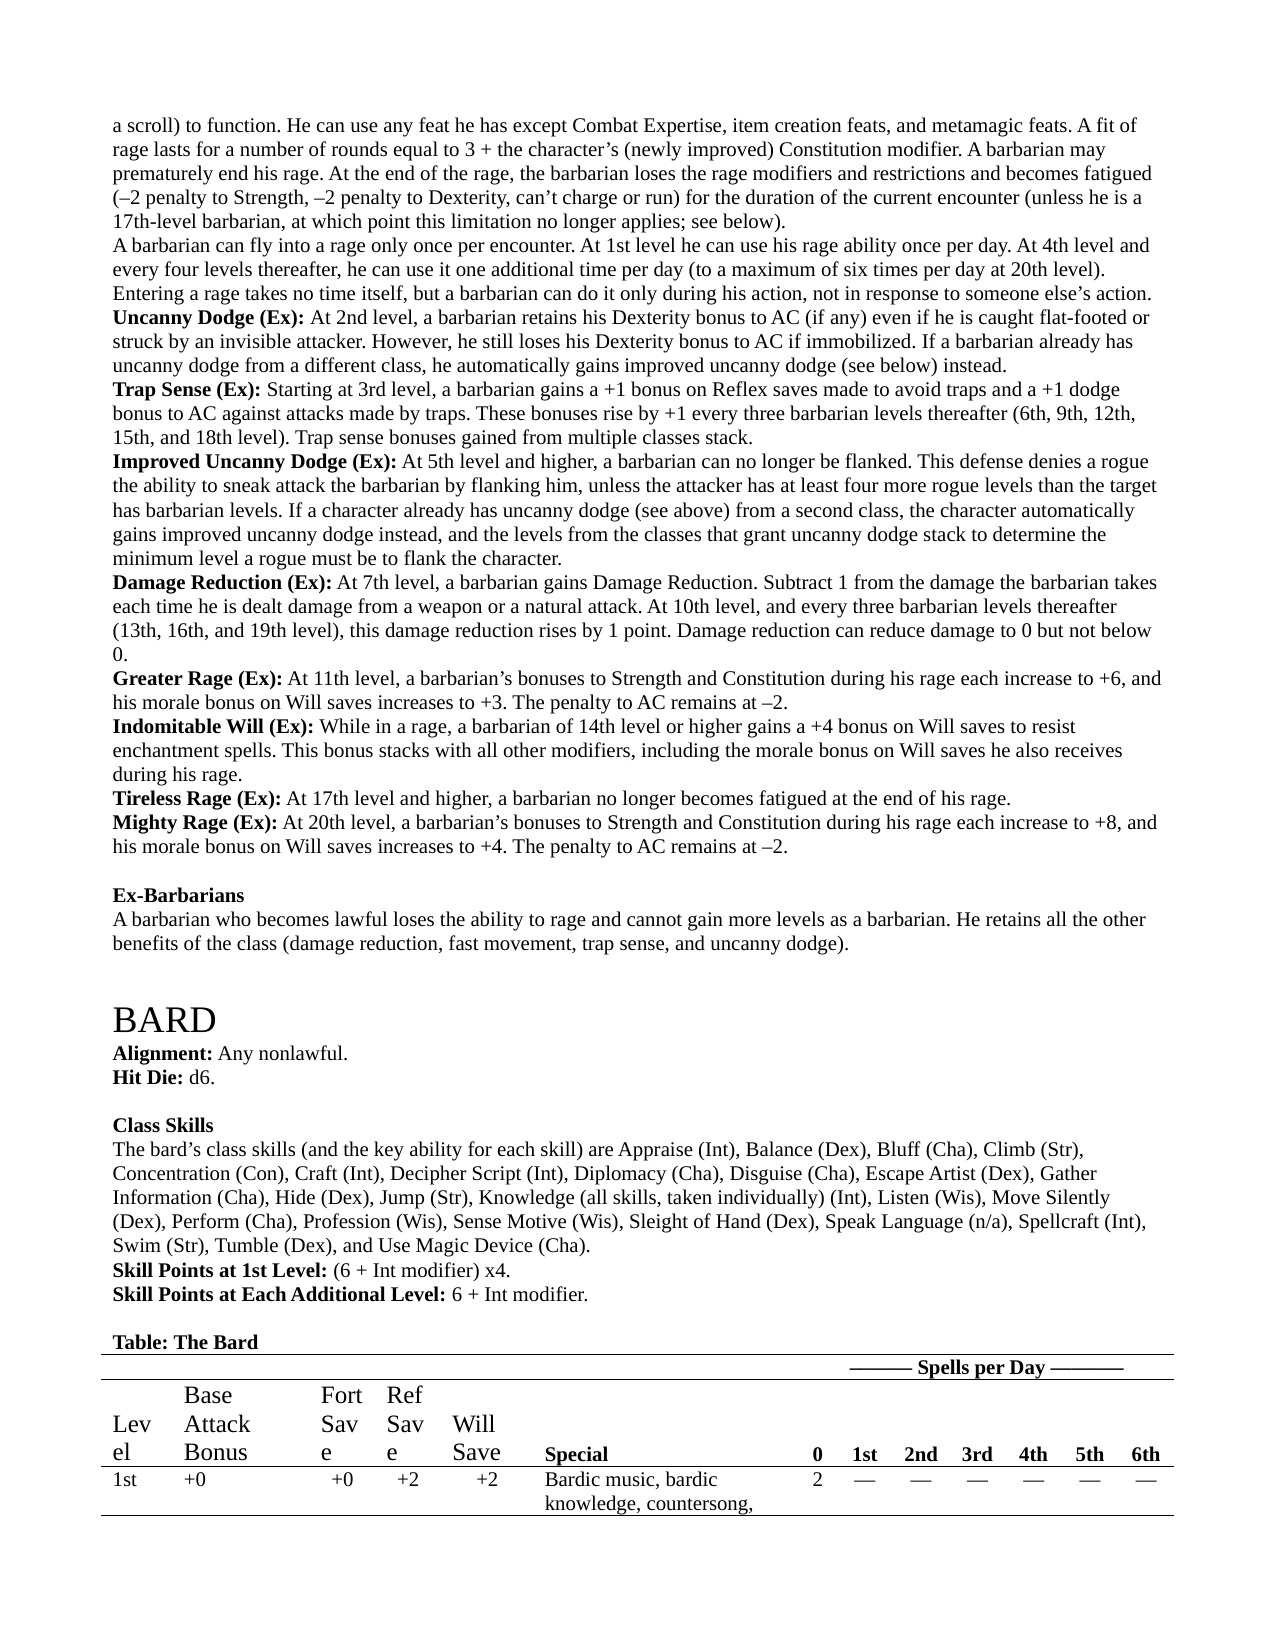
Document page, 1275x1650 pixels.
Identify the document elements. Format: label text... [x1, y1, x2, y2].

table_cell [309, 1355, 375, 1379]
table_cell Base Attack Bonus [173, 1380, 309, 1466]
text A barbarian can fly into a rage only once per encounter. At 1st level he can use his rage ability once per day. At 4th level and every four levels thereafter, he can use it one additional time per day (to a maximum of six times per day at 20th level). Entering a rage takes no time itself, but a barbarian can do it only during his action, not in response to someone else’s action. [112, 233, 1162, 305]
table_cell 2nd [893, 1380, 949, 1466]
table_cell Special [533, 1380, 799, 1466]
text a scroll) to function. He can use any feat he has except Combat Expertise, item creation feats, and metamagic feats. A fit of rage lasts for a number of rounds equal to 3 + the character’s (newly improved) Constitution modifier. A barbarian may prematurely end his rage. At the end of the rage, the barbarian loses the rage modifiers and restrictions and becomes fatigued (–2 penalty to Strength, –2 penalty to Dexterity, can’t charge or run) for the duration of the current encounter (unless he is a 17th-level barbarian, at which point this limitation no longer applies; see below). [112, 112, 1162, 233]
table_cell [375, 1355, 441, 1379]
table_cell 1st [836, 1380, 893, 1466]
table_cell Ref Save [375, 1380, 441, 1466]
text The bard’s class skills (and the key ability for each skill) are Appraise (Int), Balance (Dex), Bluff (Cha), Climb (Str), Concentration (Con), Craft (Int), Decipher Script (Int), Diplomacy (Cha), Disguise (Cha), Escape Artist (Dex), Gather Information (Cha), Hide (Dex), Jump (Str), Knowledge (all skills, taken individually) (Int), Listen (Wis), Move Silently (Dex), Perform (Cha), Profession (Wis), Sense Motive (Wis), Sleight of Hand (Dex), Speak Language (n/a), Spellcraft (Int), Swim (Str), Tumble (Dex), and Use Magic Device (Cha). [112, 1137, 1162, 1257]
text A barbarian who becomes lawful loses the ability to rage and cannot gain more levels as a barbarian. He retains all the other benefits of the class (damage reduction, fast movement, trap sense, and uncanny dodge). [112, 907, 1162, 955]
table_cell — [893, 1467, 949, 1515]
text Tireless Rage (Ex): At 17th level and higher, a barbarian no longer becomes fatigued at the end of his rage. [112, 786, 1162, 810]
table_cell ––—— Spells per Day ——–— [799, 1355, 1174, 1379]
table_cell — [836, 1467, 893, 1515]
text Skill Points at Each Additional Level: 6 + Int modifier. [112, 1282, 1162, 1306]
table_cell 0 [799, 1380, 836, 1466]
text Mighty Rage (Ex): At 20th level, a barbarian’s bonuses to Strength and Constitution during his rage each increase to +8, and his morale bonus on Will saves increases to +4. The penalty to AC remains at –2. [112, 810, 1162, 858]
table_cell 4th [1005, 1380, 1062, 1466]
text Improved Uncanny Dodge (Ex): At 5th level and higher, a barbarian can no longer be flanked. This defense denies a rogue the ability to sneak attack the barbarian by flanking him, unless the attacker has at least four more rogue levels than the target has barbarian levels. If a character already has uncanny dodge (see above) from a second class, the character automatically gains improved uncanny dodge instead, and the levels from the classes that grant uncanny dodge stack to determine the minimum level a rogue must be to flank the character. [112, 449, 1162, 570]
table_cell 5th [1062, 1380, 1118, 1466]
table_cell +2 [375, 1467, 441, 1515]
text Uncanny Dodge (Ex): At 2nd level, a barbarian retains his Dexterity bonus to AC (if any) even if he is caught flat-footed or struck by an invisible attacker. However, he still loses his Dexterity bonus to AC if immobilized. If a barbarian already has uncanny dodge from a different class, he automatically gains improved uncanny dodge (see below) instead. [112, 305, 1162, 377]
table_cell +0 [173, 1467, 309, 1515]
table_cell 3rd [949, 1380, 1005, 1466]
text Alignment: Any nonlawful. [112, 1041, 1162, 1065]
table_cell 6th [1118, 1380, 1174, 1466]
text BARD [112, 998, 1162, 1041]
text Trap Sense (Ex): Starting at 3rd level, a barbarian gains a +1 bonus on Reflex saves made to avoid traps and a +1 dodge bonus to AC against attacks made by traps. These bonuses rise by +1 every three barbarian levels thereafter (6th, 9th, 12th, 15th, and 18th level). Trap sense bonuses gained from multiple classes stack. [112, 377, 1162, 449]
table_cell Bardic music, bardic knowledge, countersong, [533, 1467, 799, 1515]
table_cell [101, 1355, 172, 1379]
table_cell Level [101, 1380, 172, 1466]
table_cell 2 [799, 1467, 836, 1515]
text Skill Points at 1st Level: (6 + Int modifier) x4. [112, 1257, 1162, 1282]
subtitle Ex-Barbarians [112, 882, 1162, 907]
table_header Table: The Bard [101, 1330, 1174, 1354]
table_cell — [1118, 1467, 1174, 1515]
text Greater Rage (Ex): At 11th level, a barbarian’s bonuses to Strength and Constitution during his rage each increase to +6, and his morale bonus on Will saves increases to +3. The penalty to AC remains at –2. [112, 666, 1162, 714]
text Damage Reduction (Ex): At 7th level, a barbarian gains Damage Reduction. Subtract 1 from the damage the barbarian takes each time he is dealt damage from a weapon or a natural attack. At 10th level, and every three barbarian levels thereafter (13th, 16th, and 19th level), this damage reduction rises by 1 point. Damage reduction can reduce damage to 0 but not below 0. [112, 570, 1162, 666]
table_cell [173, 1355, 309, 1379]
table_cell — [1005, 1467, 1062, 1515]
table_cell Will Save [441, 1380, 533, 1466]
table_cell 1st [101, 1467, 172, 1515]
table_cell +0 [309, 1467, 375, 1515]
table_cell — [1062, 1467, 1118, 1515]
subtitle Class Skills [112, 1113, 1162, 1137]
table_cell Fort Save [309, 1380, 375, 1466]
text Hit Die: d6. [112, 1065, 1162, 1089]
table_cell +2 [441, 1467, 533, 1515]
table_cell — [949, 1467, 1005, 1515]
table_cell [533, 1355, 799, 1379]
text Indomitable Will (Ex): While in a rage, a barbarian of 14th level or higher gains a +4 bonus on Will saves to resist enchantment spells. This bonus stacks with all other modifiers, including the morale bonus on Will saves he also receives during his rage. [112, 714, 1162, 786]
table_cell [441, 1355, 533, 1379]
